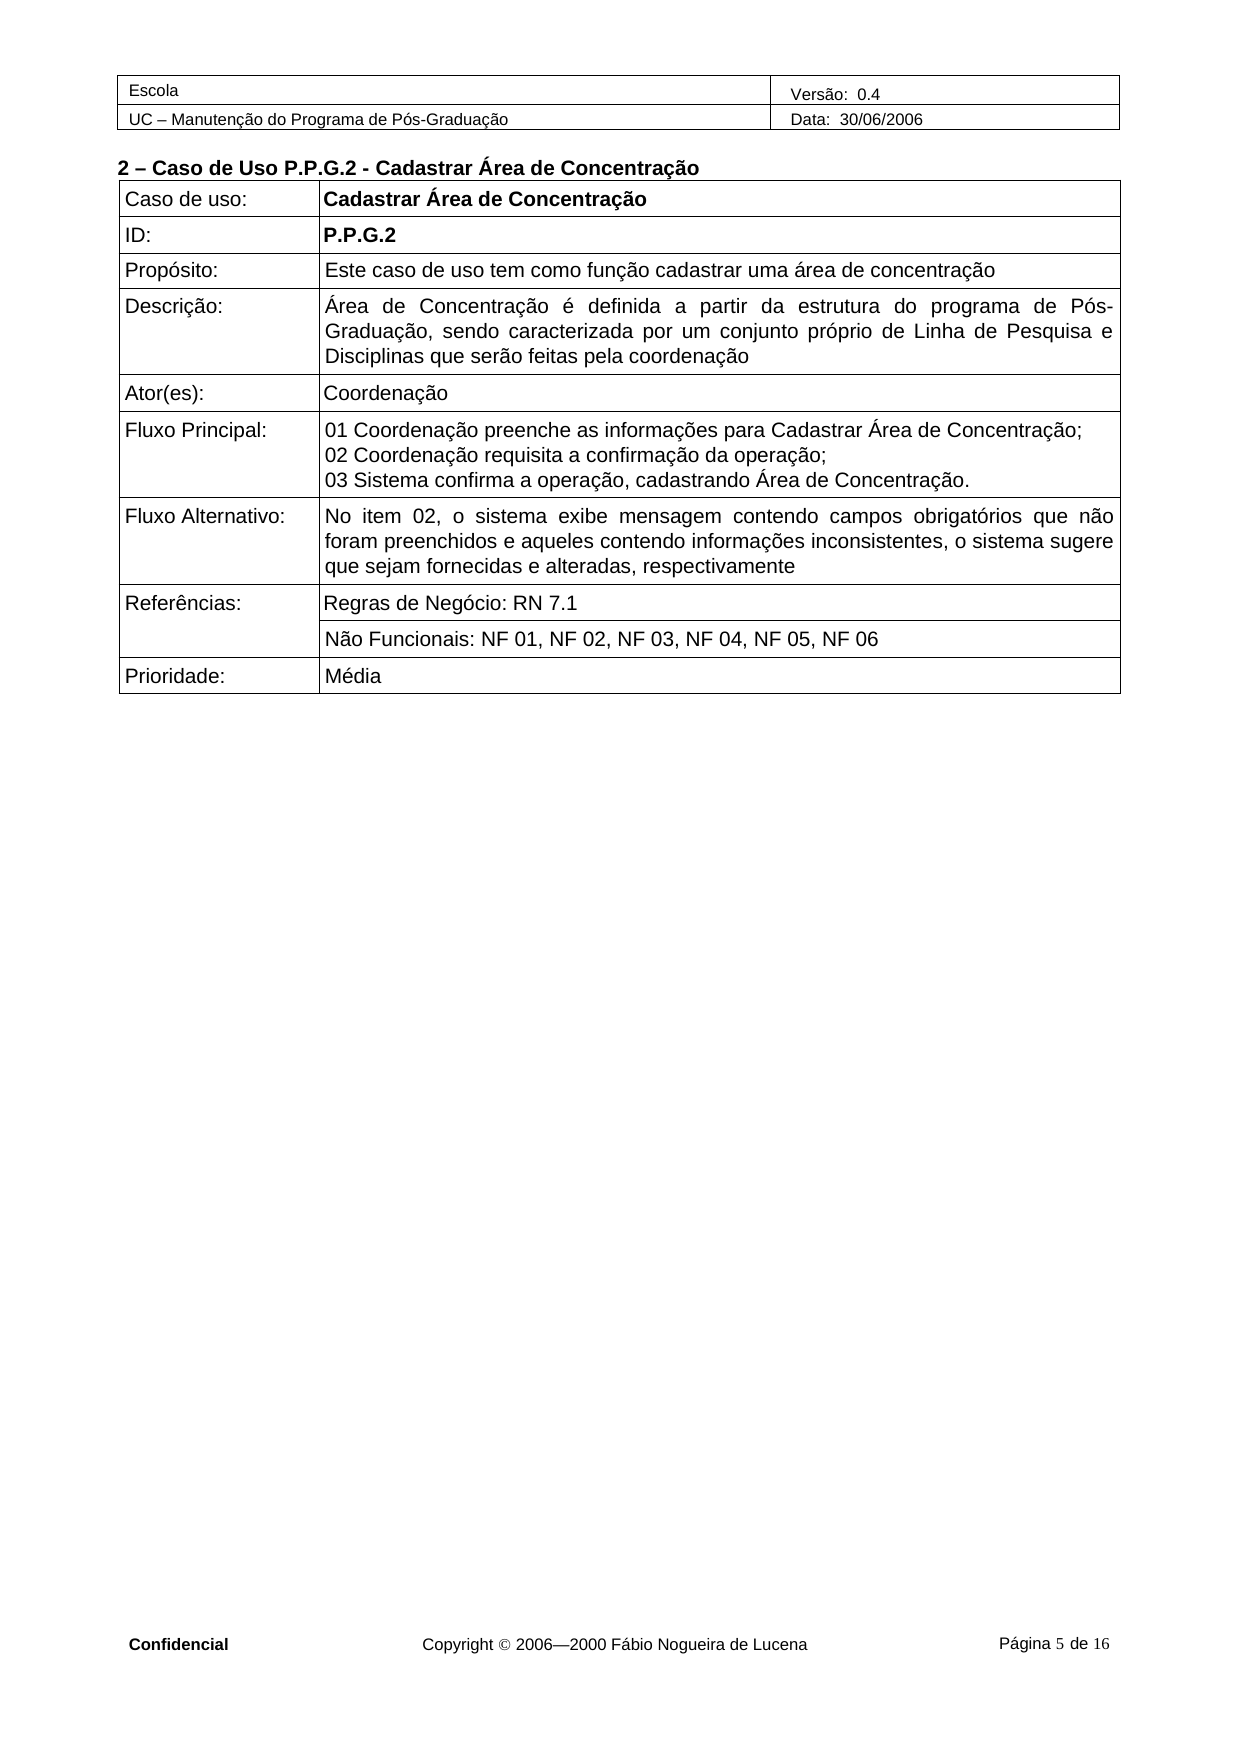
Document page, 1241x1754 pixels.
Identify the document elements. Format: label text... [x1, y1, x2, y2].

table_header Regras de Negócio: RN 7.1 [320, 585, 1120, 620]
table_cell Área de Concentração é definida a partir da estrutura do programa de Pós-Graduação, sendo caracterizada por um conjunto próprio de Linha de Pesquisa e Disciplinas que serão feitas pela coordenação [320, 289, 1120, 374]
table_cell Ator(es): [120, 375, 319, 411]
table_cell Propósito: [120, 254, 319, 287]
table_header Caso de uso: [120, 181, 319, 216]
table_cell ID: [120, 217, 319, 253]
table_cell P.P.G.2 [320, 217, 1120, 253]
text 2 – Caso de Uso P.P.G.2 - Cadastrar Área de Concentração [117, 154, 1120, 179]
table_cell Não Funcionais: NF 01, NF 02, NF 03, NF 04, NF 05, NF 06 [320, 621, 1120, 657]
table_cell Este caso de uso tem como função cadastrar uma área de concentração [320, 254, 1120, 287]
table_header Cadastrar Área de Concentração [320, 181, 1120, 216]
table_cell No item 02, o sistema exibe mensagem contendo campos obrigatórios que não foram preenchidos e aqueles contendo informações inconsistentes, o sistema sugere que sejam fornecidas e alteradas, respectivamente [320, 498, 1120, 584]
table_cell Referências: [120, 585, 319, 657]
table_cell 01 Coordenação preenche as informações para Cadastrar Área de Concentração; 02 Coordenação requisita a confirmação da operação; 03 Sistema confirma a operação, cadastrando Área de Concentração. [320, 412, 1120, 497]
table_cell Prioridade: [120, 658, 319, 693]
table_cell Média [320, 658, 1120, 693]
table_cell Coordenação [320, 375, 1120, 411]
table_cell Descrição: [120, 289, 319, 374]
table_cell Fluxo Alternativo: [120, 498, 319, 584]
table_cell Fluxo Principal: [120, 412, 319, 497]
